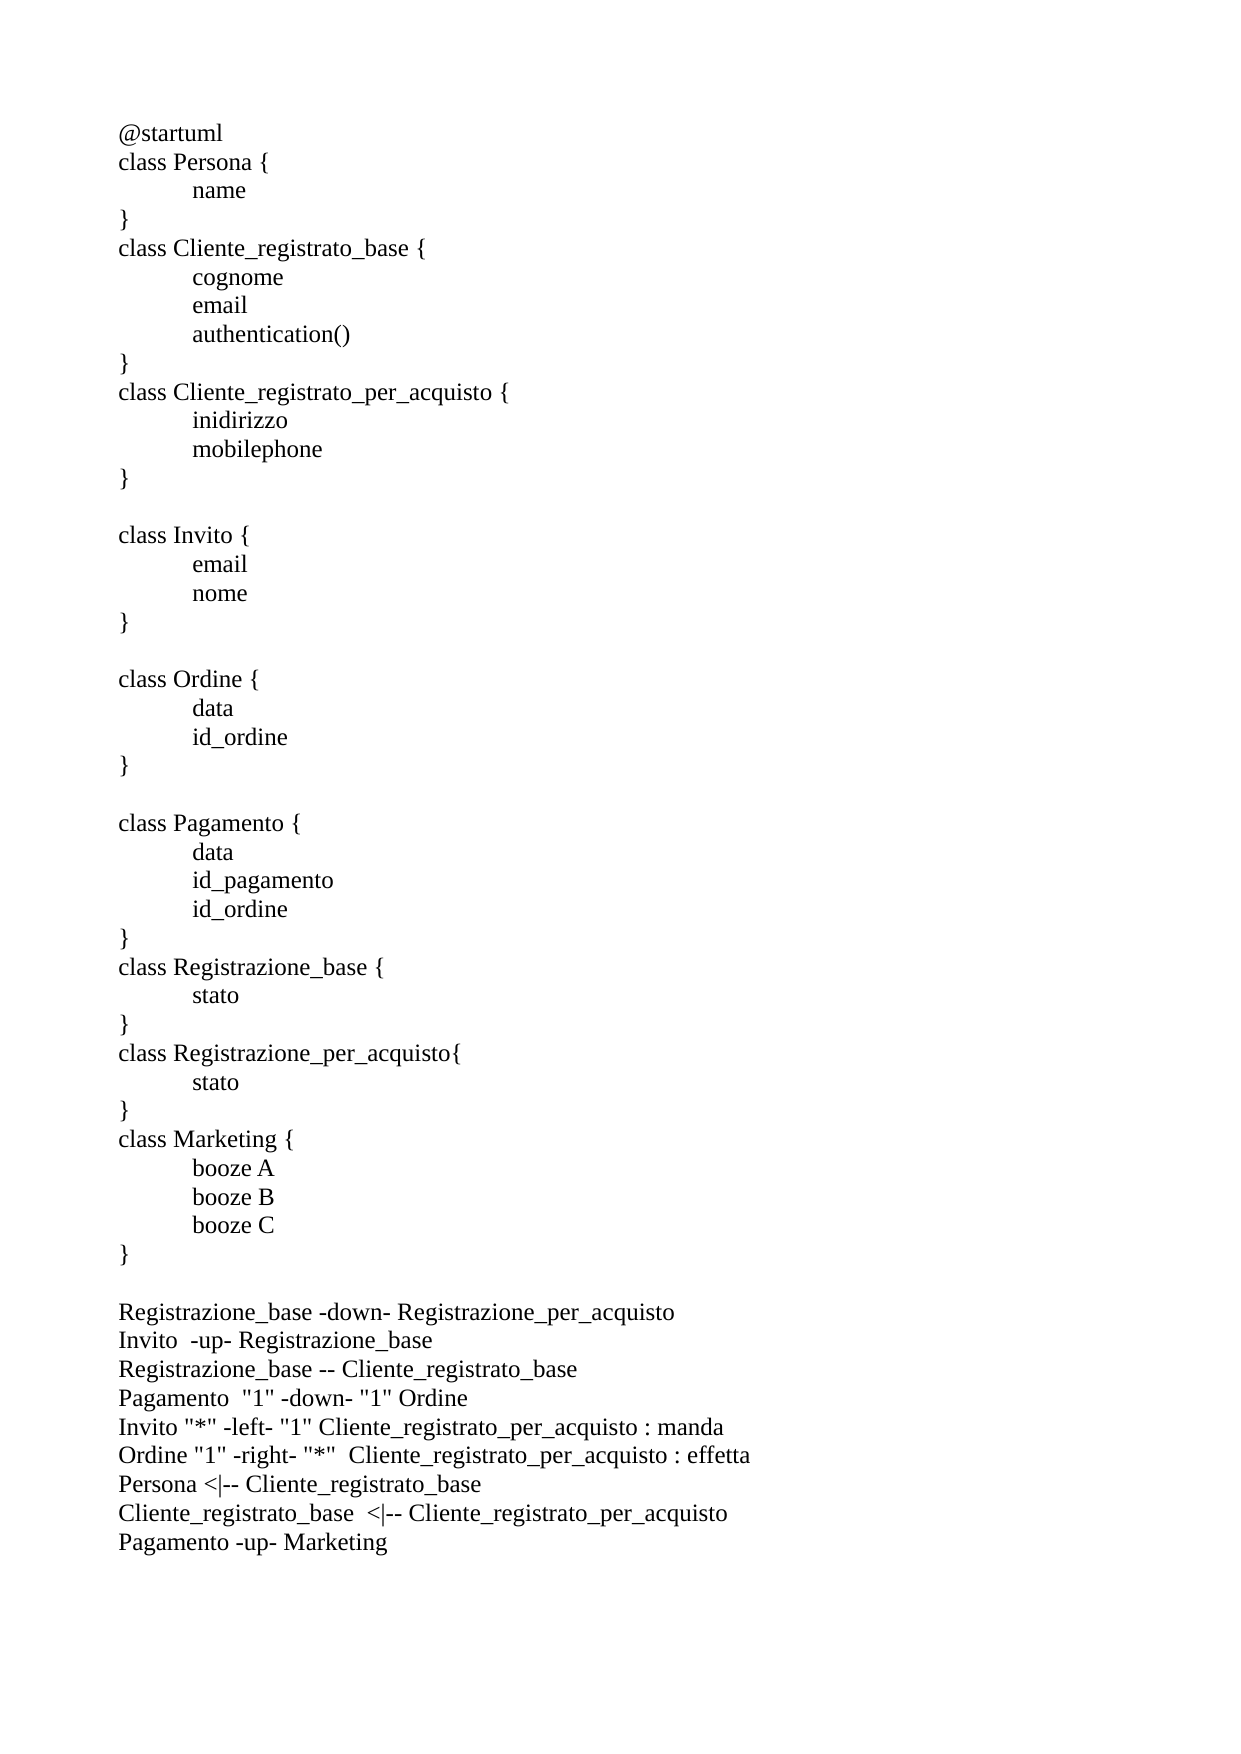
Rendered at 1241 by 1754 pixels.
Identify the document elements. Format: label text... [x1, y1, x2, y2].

text @startuml [118, 118, 1122, 147]
text id_pagamento [118, 866, 1122, 894]
text } [118, 1009, 1122, 1038]
text } [118, 923, 1122, 952]
text data [118, 693, 1122, 722]
text class Persona { [118, 147, 1122, 176]
text email [118, 549, 1122, 578]
text Persona <|-- Cliente_registrato_base [118, 1469, 1122, 1498]
text class Pagamento { [118, 808, 1122, 837]
text booze B [118, 1182, 1122, 1211]
text } [118, 1096, 1122, 1124]
text class Marketing { [118, 1124, 1122, 1153]
text Ordine "1" -right- "*" Cliente_registrato_per_acquisto : effetta [118, 1441, 1122, 1469]
text } [118, 751, 1122, 779]
text } [118, 1239, 1122, 1268]
text id_ordine [118, 722, 1122, 751]
text Registrazione_base -down- Registrazione_per_acquisto [118, 1297, 1122, 1326]
text class Ordine { [118, 664, 1122, 693]
text class Registrazione_base { [118, 952, 1122, 981]
text Invito "*" -left- "1" Cliente_registrato_per_acquisto : manda [118, 1412, 1122, 1441]
text email [118, 291, 1122, 319]
text booze A [118, 1153, 1122, 1182]
text inidirizzo [118, 406, 1122, 434]
text class Invito { [118, 521, 1122, 549]
text class Cliente_registrato_per_acquisto { [118, 377, 1122, 406]
text Pagamento -up- Marketing [118, 1527, 1122, 1556]
text data [118, 837, 1122, 866]
text authentication() [118, 319, 1122, 348]
text Pagamento "1" -down- "1" Ordine [118, 1383, 1122, 1412]
text nome [118, 578, 1122, 607]
text Invito -up- Registrazione_base [118, 1326, 1122, 1354]
text Registrazione_base -- Cliente_registrato_base [118, 1354, 1122, 1383]
text mobilephone [118, 434, 1122, 463]
text } [118, 607, 1122, 636]
text stato [118, 1067, 1122, 1096]
text class Registrazione_per_acquisto{ [118, 1038, 1122, 1067]
text id_ordine [118, 894, 1122, 923]
text booze C [118, 1211, 1122, 1239]
text name [118, 176, 1122, 204]
text } [118, 463, 1122, 492]
text class Cliente_registrato_base { [118, 233, 1122, 262]
text cognome [118, 262, 1122, 291]
text } [118, 204, 1122, 233]
text stato [118, 981, 1122, 1009]
text } [118, 348, 1122, 377]
text Cliente_registrato_base <|-- Cliente_registrato_per_acquisto [118, 1498, 1122, 1527]
